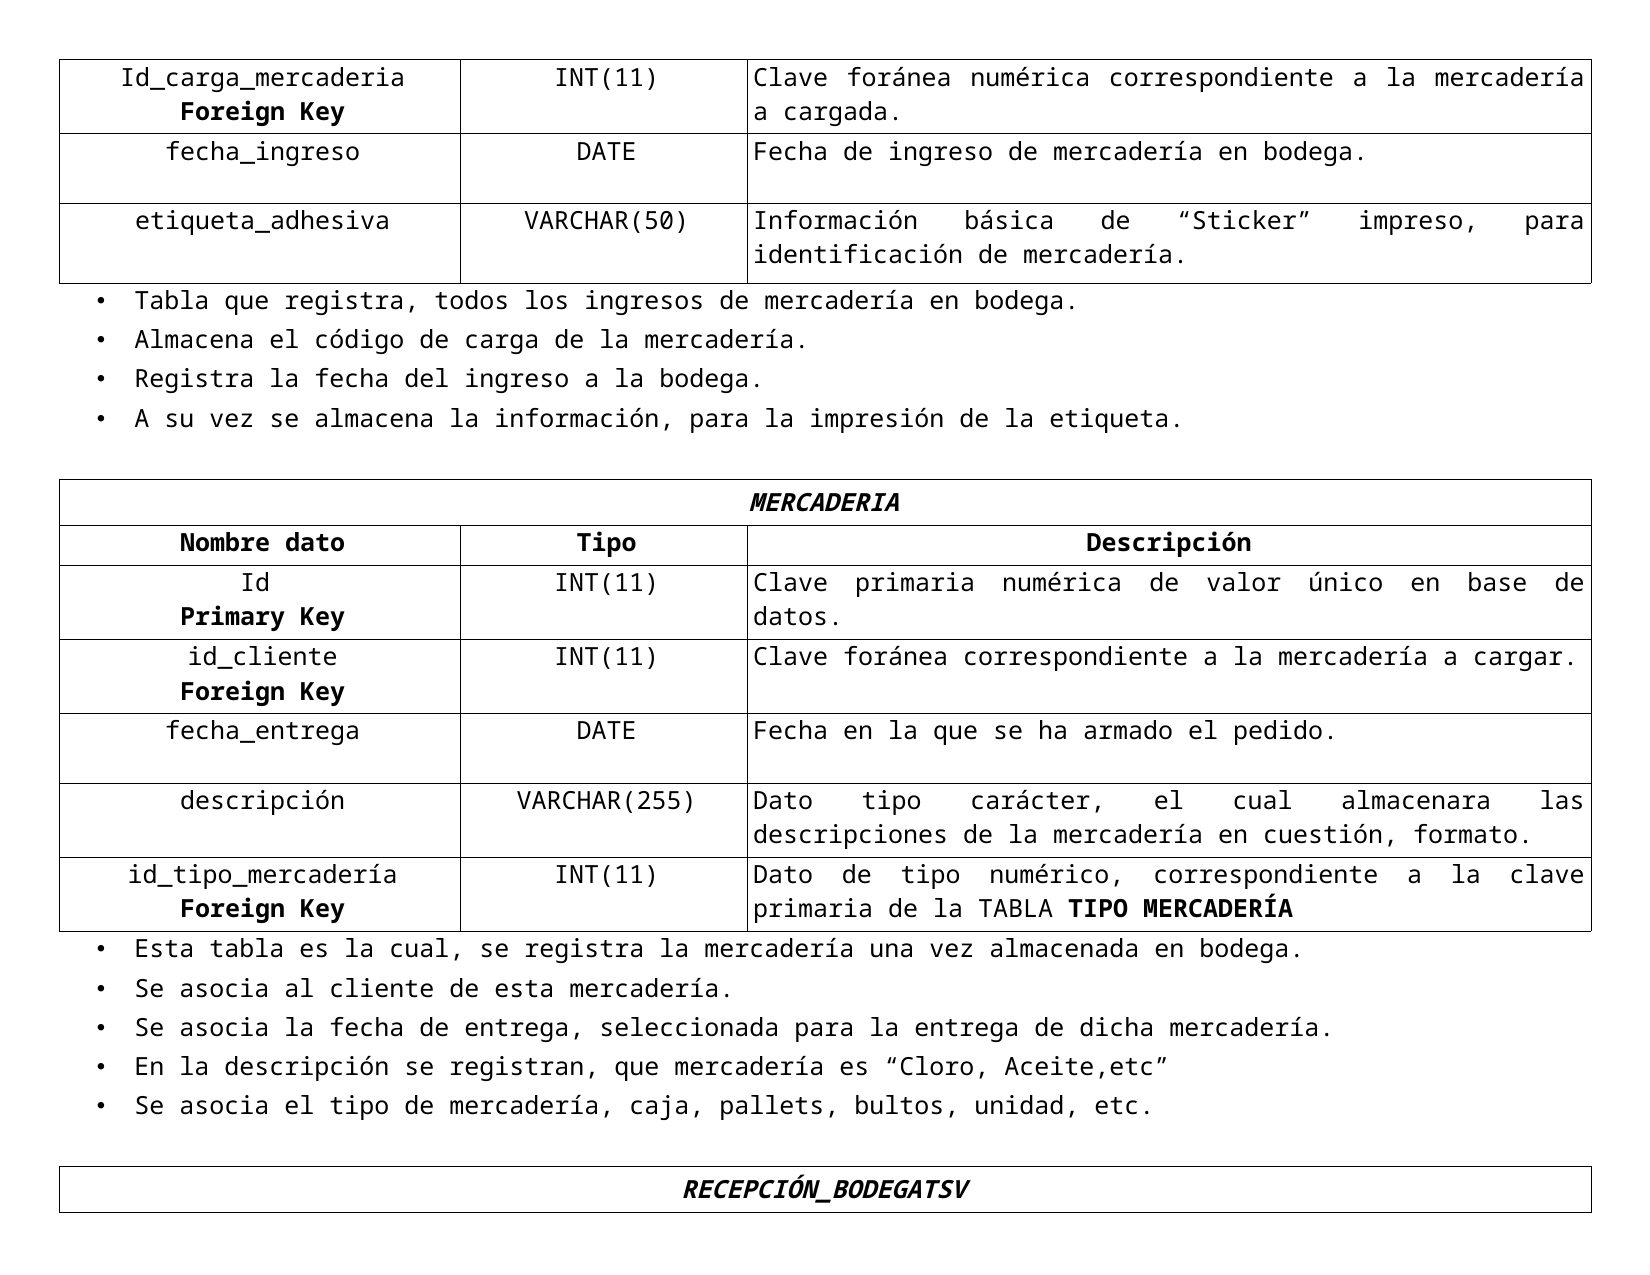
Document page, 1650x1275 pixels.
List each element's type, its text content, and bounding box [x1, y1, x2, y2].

list Se asocia el tipo de mercadería, caja, pallets, bultos, unidad, etc. [97, 1088, 1591, 1122]
list Registra la fecha del ingreso a la bodega. [97, 361, 1591, 395]
table_cell Id_carga_mercaderia Foreign Key [60, 60, 460, 133]
table_cell id_cliente Foreign Key [60, 640, 460, 713]
table_cell Fecha de ingreso de mercadería en bodega. [748, 134, 1591, 203]
table_cell Clave foránea correspondiente a la mercadería a cargar. [748, 640, 1591, 713]
list Almacena el código de carga de la mercadería. [97, 322, 1591, 356]
table_cell descripción [60, 784, 460, 857]
list Se asocia al cliente de esta mercadería. [97, 970, 1591, 1004]
table_cell Información básica de “Sticker” impreso, para identificación de mercadería. [748, 204, 1591, 283]
table_cell INT(11) [461, 566, 747, 639]
list Tabla que registra, todos los ingresos de mercadería en bodega. [97, 284, 1591, 317]
table_cell Clave primaria numérica de valor único en base de datos. [748, 566, 1591, 639]
table_cell Tipo [461, 526, 747, 565]
table_cell INT(11) [461, 858, 747, 931]
table_cell INT(11) [461, 640, 747, 713]
table_cell VARCHAR(50) [461, 204, 747, 283]
list En la descripción se registran, que mercadería es “Cloro, Aceite,etc” [97, 1049, 1591, 1083]
table_cell fecha_entrega [60, 714, 460, 783]
table_cell etiqueta_adhesiva [60, 204, 460, 283]
table_cell Clave foránea numérica correspondiente a la mercadería a cargada. [748, 60, 1591, 133]
table_cell Id Primary Key [60, 566, 460, 639]
table_cell Dato tipo carácter, el cual almacenara las descripciones de la mercadería en cuestión, formato. [748, 784, 1591, 857]
table_cell id_tipo_mercadería Foreign Key [60, 858, 460, 931]
table_cell fecha_ingreso [60, 134, 460, 203]
table_header RECEPCIÓN_BODEGATSV [60, 1167, 1591, 1212]
table_cell Dato de tipo numérico, correspondiente a la clave primaria de la TABLA TIPO MERCADERÍA [748, 858, 1591, 931]
table_header MERCADERIA [60, 480, 1591, 525]
table_cell Descripción [748, 526, 1591, 565]
table_cell INT(11) [461, 60, 747, 133]
list Se asocia la fecha de entrega, seleccionada para la entrega de dicha mercadería. [97, 1009, 1591, 1043]
list A su vez se almacena la información, para la impresión de la etiqueta. [97, 400, 1591, 434]
table_cell Nombre dato [60, 526, 460, 565]
table_cell DATE [461, 134, 747, 203]
table_cell DATE [461, 714, 747, 783]
list Esta tabla es la cual, se registra la mercadería una vez almacenada en bodega. [97, 932, 1591, 965]
table_cell VARCHAR(255) [461, 784, 747, 857]
table_cell Fecha en la que se ha armado el pedido. [748, 714, 1591, 783]
